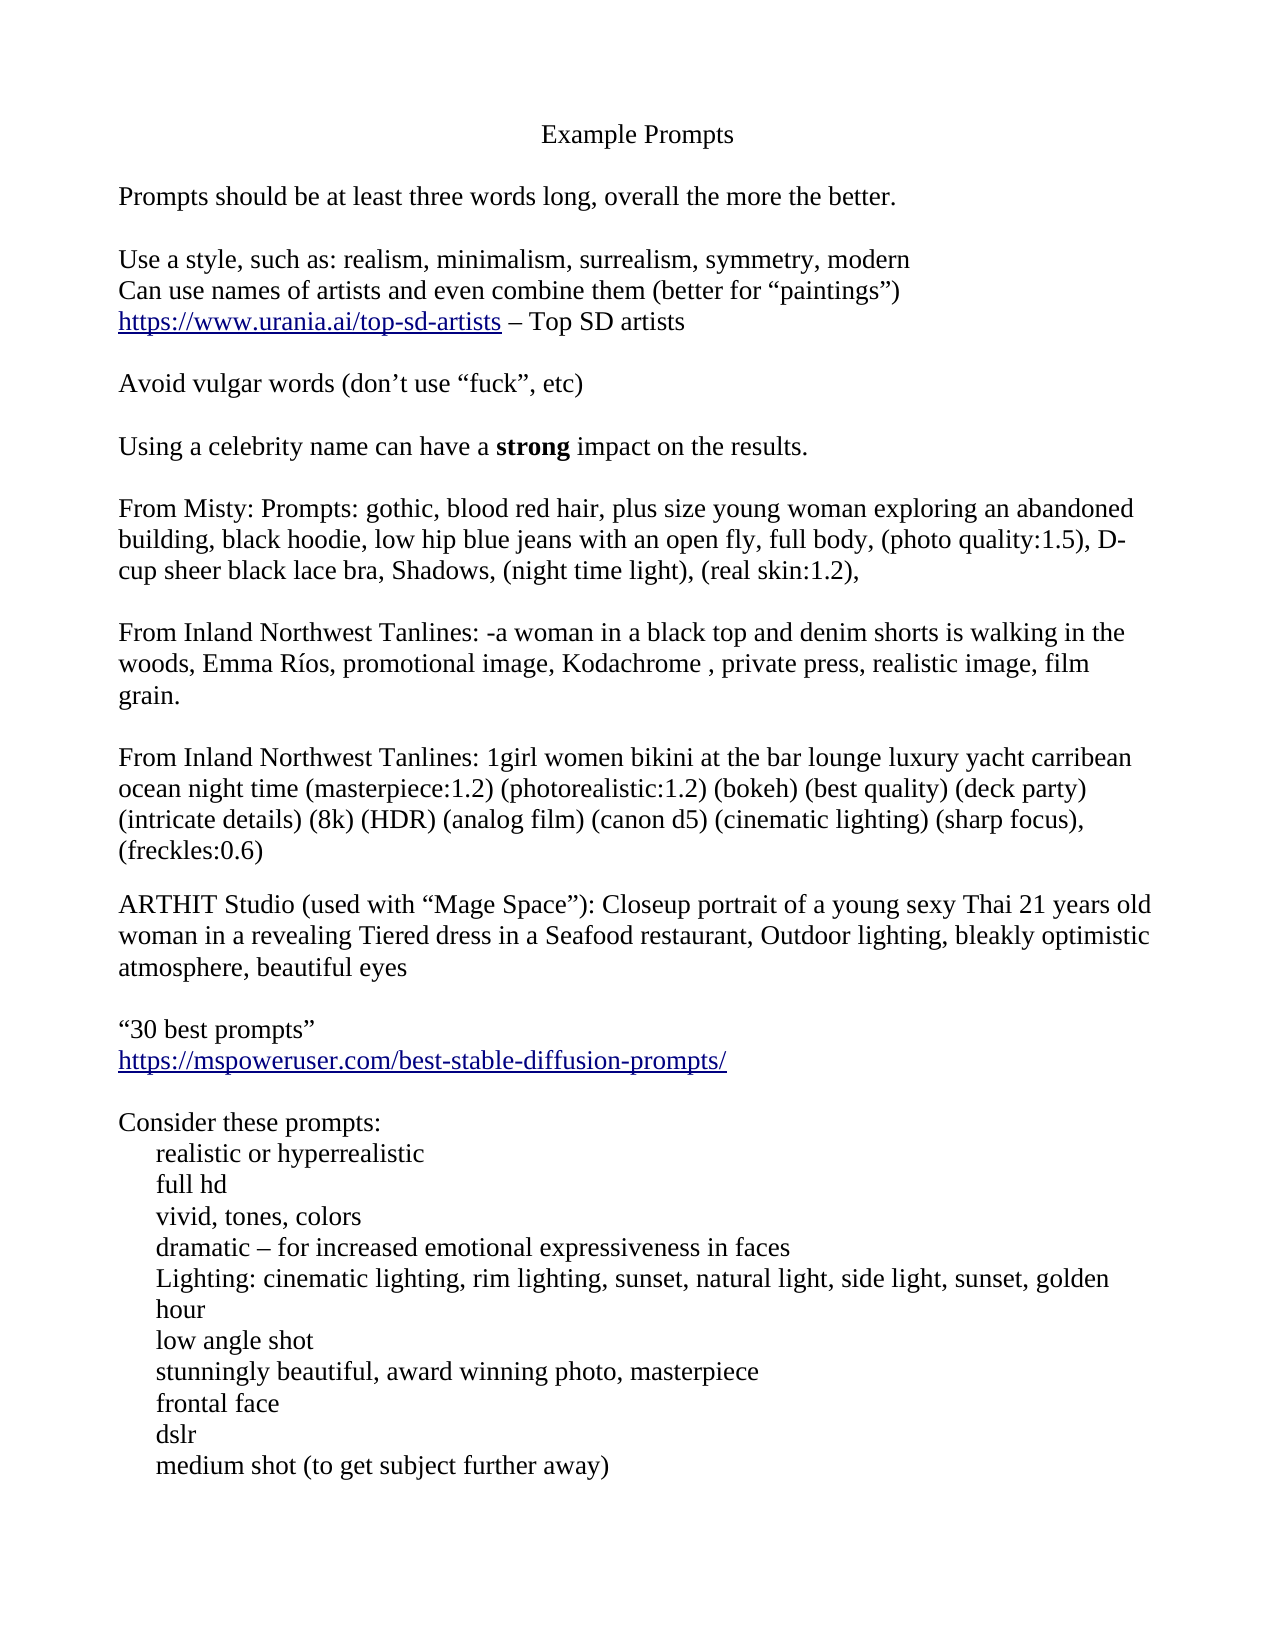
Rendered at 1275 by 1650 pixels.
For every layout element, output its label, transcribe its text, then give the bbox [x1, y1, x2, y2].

text Lighting: cinematic lighting, rim lighting, sunset, natural light, side light, sunset, golden hour [156, 1262, 1157, 1324]
text Consider these prompts: [118, 1106, 1157, 1137]
text Example Prompts [118, 118, 1157, 149]
text frontal face [156, 1387, 1157, 1418]
text dramatic – for increased emotional expressiveness in faces [156, 1231, 1157, 1262]
text https://www.urania.ai/top-sd-artists – Top SD artists [118, 305, 1157, 336]
text stunningly beautiful, award winning photo, masterpiece [156, 1356, 1157, 1387]
text low angle shot [156, 1324, 1157, 1356]
text Prompts should be at least three words long, overall the more the better. [118, 180, 1157, 212]
text Using a celebrity name can have a strong impact on the results. [118, 429, 1157, 461]
text vivid, tones, colors [156, 1200, 1157, 1231]
text From Inland Northwest Tanlines: 1girl women bikini at the bar lounge luxury yacht carribean ocean night time (masterpiece:1.2) (photorealistic:1.2) (bokeh) (best quality) (deck party) (intricate details) (8k) (HDR) (analog film) (canon d5) (cinematic lighting) (sharp focus), (freckles:0.6) [118, 741, 1157, 866]
text dslr [156, 1418, 1157, 1449]
text From Misty: Prompts: gothic, blood red hair, plus size young woman exploring an abandoned building, black hoodie, low hip blue jeans with an open fly, full body, (photo quality:1.5), D-cup sheer black lace bra, Shadows, (night time light), (real skin:1.2), [118, 492, 1157, 585]
text https://mspoweruser.com/best-stable-diffusion-prompts/ [118, 1044, 1157, 1075]
text Avoid vulgar words (don’t use “fuck”, etc) [118, 367, 1157, 398]
text medium shot (to get subject further away) [156, 1449, 1157, 1480]
text realistic or hyperrealistic [156, 1137, 1157, 1169]
text ARTHIT Studio (used with “Mage Space”): Closeup portrait of a young sexy Thai 21 years old woman in a revealing Tiered dress in a Seafood restaurant, Outdoor lighting, bleakly optimistic atmosphere, beautiful eyes [118, 888, 1157, 982]
text Use a style, such as: realism, minimalism, surrealism, symmetry, modern [118, 243, 1157, 274]
text full hd [156, 1169, 1157, 1200]
text Can use names of artists and even combine them (better for “paintings”) [118, 274, 1157, 305]
text “30 best prompts” [118, 1013, 1157, 1044]
text From Inland Northwest Tanlines: -a woman in a black top and denim shorts is walking in the woods, Emma Ríos, promotional image, Kodachrome , private press, realistic image, film grain. [118, 616, 1157, 710]
